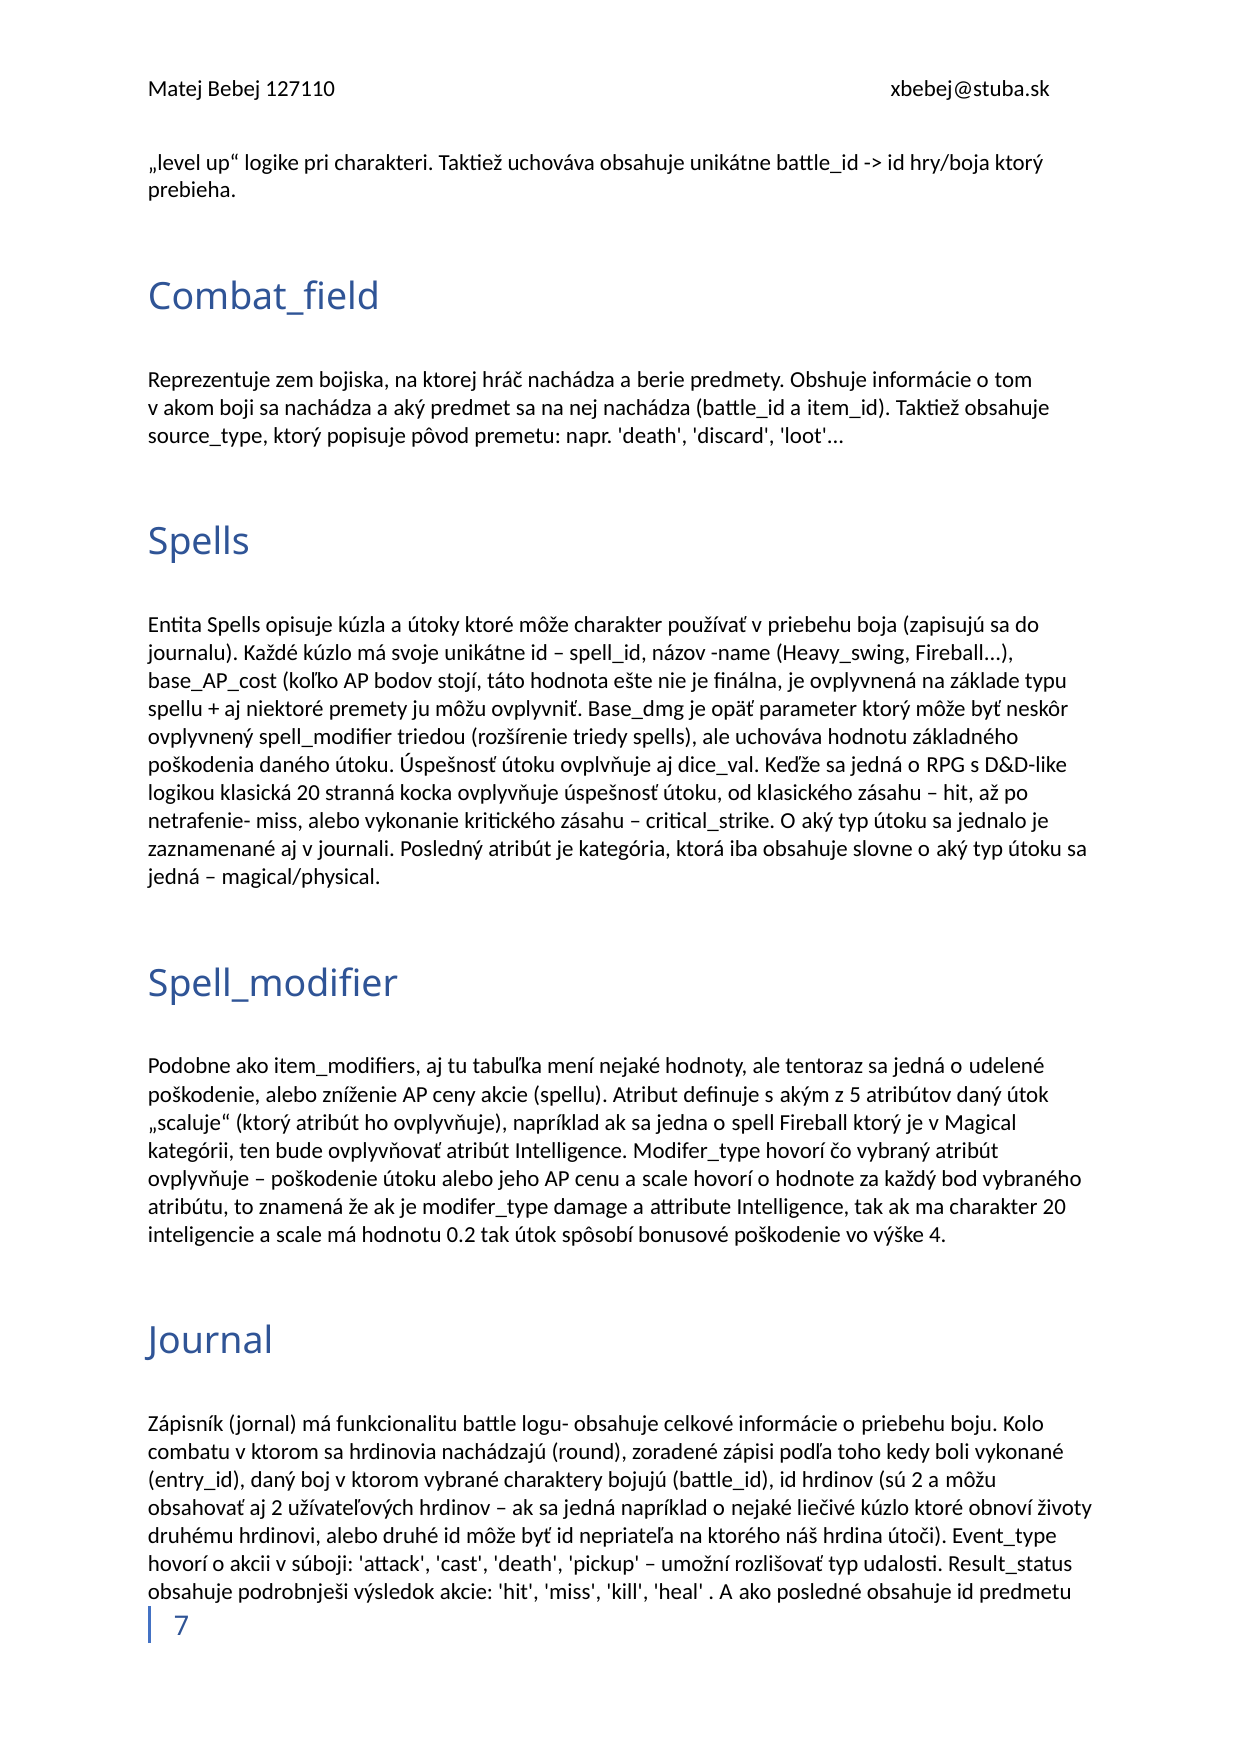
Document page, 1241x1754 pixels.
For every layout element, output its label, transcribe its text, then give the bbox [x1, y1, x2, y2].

text Entita Spells opisuje kúzla a útoky ktoré môže charakter používať v priebehu boja (zapisujú sa do journalu). Každé kúzlo má svoje unikátne id – spell_id, názov -name (Heavy_swing, Fireball...), base_AP_cost (koľko AP bodov stojí, táto hodnota ešte nie je finálna, je ovplyvnená na základe typu spellu + aj niektoré premety ju môžu ovplyvniť. Base_dmg je opäť parameter ktorý môže byť neskôr ovplyvnený spell_modifier triedou (rozšírenie triedy spells), ale uchováva hodnotu základného poškodenia daného útoku. Úspešnosť útoku ovplvňuje aj dice_val. Keďže sa jedná o RPG s D&D-like logikou klasická 20 stranná kocka ovplyvňuje úspešnosť útoku, od klasického zásahu – hit, až po netrafenie- miss, alebo vykonanie kritického zásahu – critical_strike. O aký typ útoku sa jednalo je zaznamenané aj v journali. Posledný atribút je kategória, ktorá iba obsahuje slovne o aký typ útoku sa jedná – magical/physical. [148, 610, 1093, 890]
subtitle Combat_field [148, 269, 1093, 320]
text Reprezentuje zem bojiska, na ktorej hráč nachádza a berie predmety. Obshuje informácie o tom v akom boji sa nachádza a aký predmet sa na nej nachádza (battle_id a item_id). Taktiež obsahuje source_type, ktorý popisuje pôvod premetu: napr. 'death', 'discard', 'loot'... [148, 365, 1093, 449]
text „level up“ logike pri charakteri. Taktiež uchováva obsahuje unikátne battle_id -> id hry/boja ktorý prebieha. [148, 148, 1093, 204]
subtitle Spells [148, 514, 1093, 566]
text Podobne ako item_modifiers, aj tu tabuľka mení nejaké hodnoty, ale tentoraz sa jedná o udelené poškodenie, alebo zníženie AP ceny akcie (spellu). Atribut definuje s akým z 5 atribútov daný útok „scaluje“ (ktorý atribút ho ovplyvňuje), napríklad ak sa jedna o spell Fireball ktorý je v Magical kategórii, ten bude ovplyvňovať atribút Intelligence. Modifer_type hovorí čo vybraný atribút ovplyvňuje – poškodenie útoku alebo jeho AP cenu a scale hovorí o hodnote za každý bod vybraného atribútu, to znamená že ak je modifer_type damage a attribute Intelligence, tak ak ma charakter 20 inteligencie a scale má hodnotu 0.2 tak útok spôsobí bonusové poškodenie vo výške 4. [148, 1052, 1093, 1248]
text Zápisník (jornal) má funkcionalitu battle logu- obsahuje celkové informácie o priebehu boju. Kolo combatu v ktorom sa hrdinovia nachádzajú (round), zoradené zápisi podľa toho kedy boli vykonané (entry_id), daný boj v ktorom vybrané charaktery bojujú (battle_id), id hrdinov (sú 2 a môžu obsahovať aj 2 užívateľových hrdinov – ak sa jedná napríklad o nejaké liečivé kúzlo ktoré obnoví životy druhému hrdinovi, alebo druhé id môže byť id nepriateľa na ktorého náš hrdina útoči). Event_type hovorí o akcii v súboji: 'attack', 'cast', 'death', 'pickup' – umožní rozlišovať typ udalosti. Result_status obsahuje podrobnješi výsledok akcie: 'hit', 'miss', 'kill', 'heal' . A ako posledné obsahuje id predmetu [148, 1409, 1093, 1605]
subtitle Journal [148, 1313, 1093, 1364]
subtitle Spell_modifier [148, 956, 1093, 1007]
